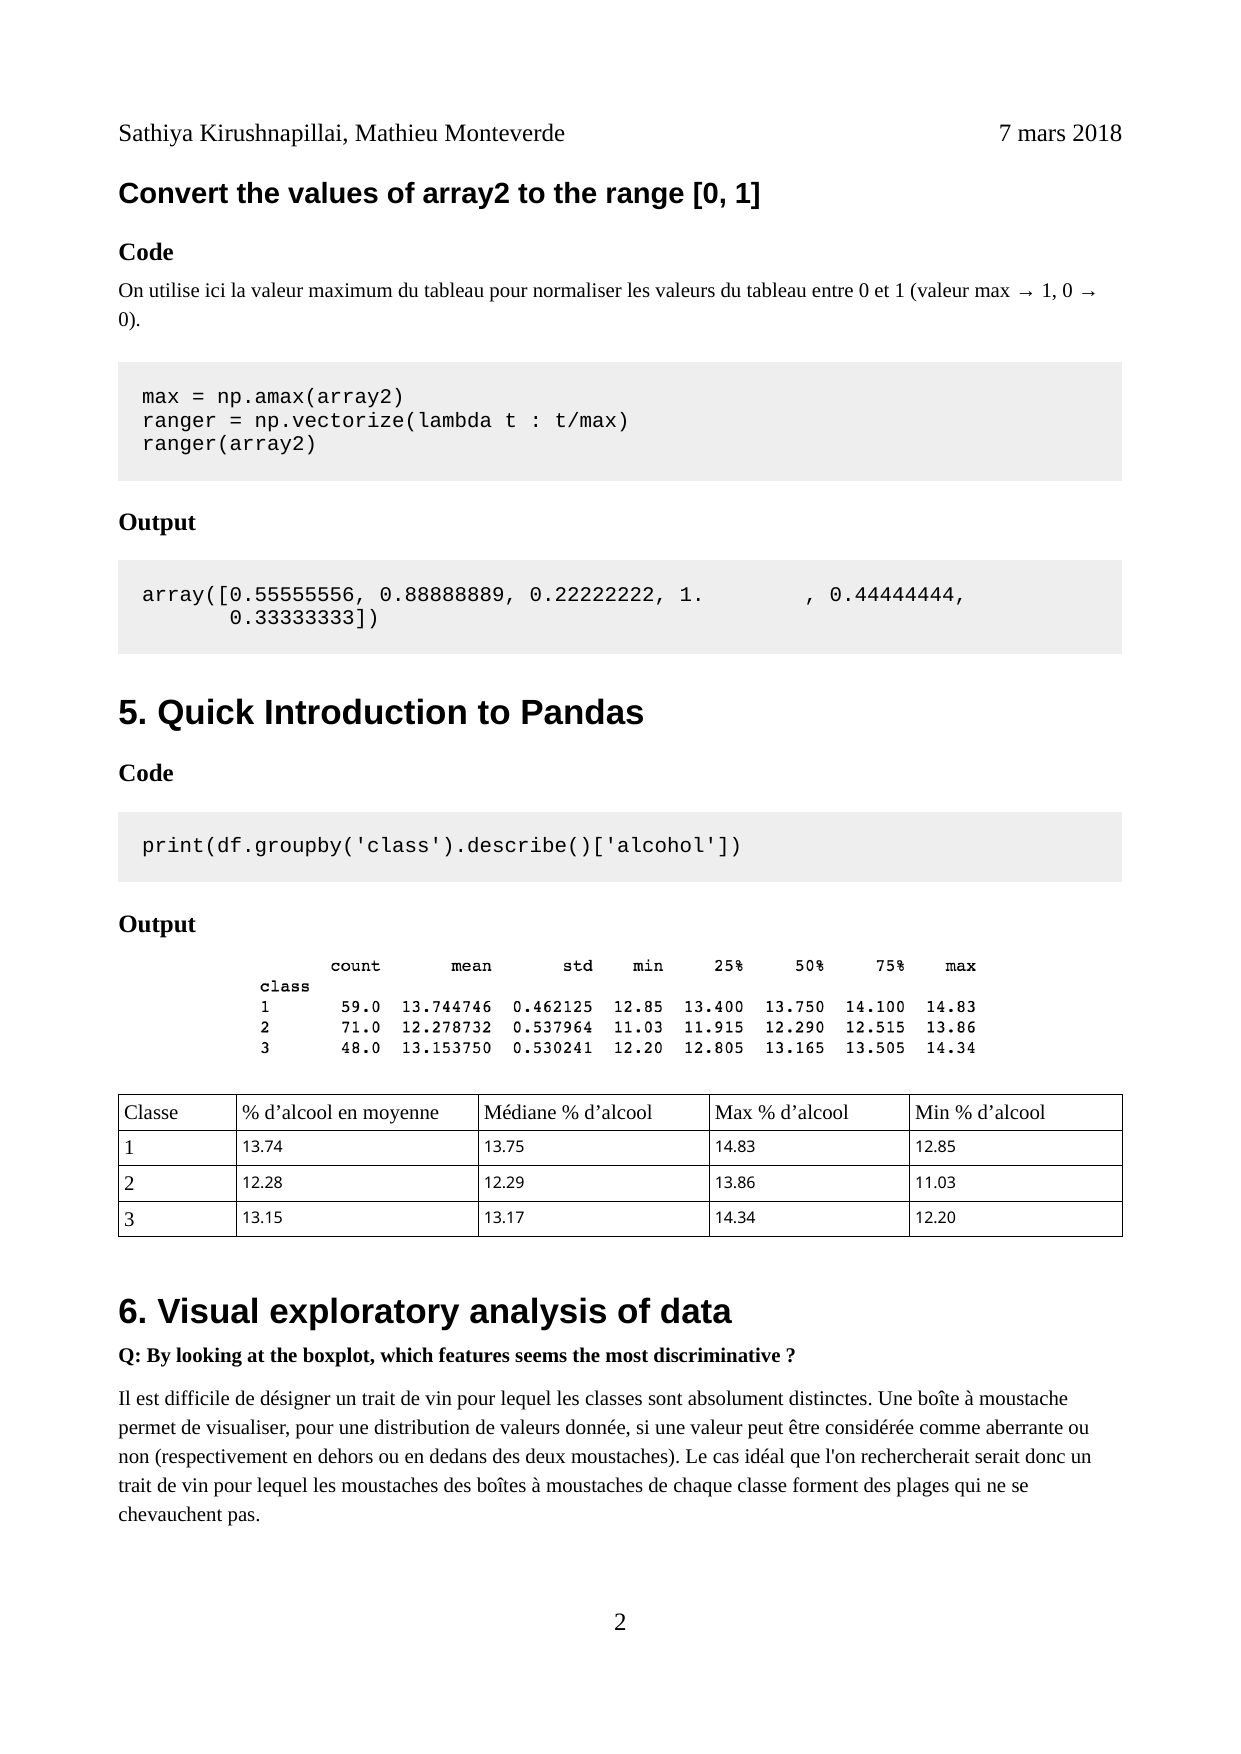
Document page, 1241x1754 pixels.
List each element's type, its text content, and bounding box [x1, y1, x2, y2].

table_cell 13.17 [479, 1202, 709, 1236]
table_cell 1 [119, 1131, 236, 1165]
table_cell 13.86 [710, 1166, 909, 1201]
table_cell 11.03 [910, 1166, 1122, 1201]
table_cell 13.74 [237, 1131, 478, 1165]
text Q: By looking at the boxplot, which features seems the most discriminative ? [797, 1343, 1122, 1367]
text Il est difficile de désigner un trait de vin pour lequel les classes sont absolument distinctes. Une boîte à moustache permet de visualiser, pour une distribution de valeurs donnée, si une valeur peut être considérée comme aberrante ou non (respectivement en dehors ou en dedans des deux moustaches). Le cas idéal que l'on rechercherait serait donc un trait de vin pour lequel les moustaches des boîtes à moustaches de chaque classe forment des plages qui ne se chevauchent pas. [118, 1386, 1122, 1526]
table_cell 13.15 [237, 1202, 478, 1236]
subtitle Code [118, 237, 1122, 266]
table_cell 2 [119, 1166, 236, 1201]
table_header max = np.amax(array2) ranger = np.vectorize(lambda t : t/max) ranger(array2) [118, 362, 1122, 481]
subtitle Code [118, 758, 1122, 787]
table_cell 14.83 [710, 1131, 909, 1165]
table_cell 3 [119, 1202, 236, 1236]
table_header Classe [119, 1095, 236, 1129]
table_header print(df.groupby('class').describe()['alcohol']) [118, 812, 1122, 882]
text On utilise ici la valeur maximum du tableau pour normaliser les valeurs du tableau entre 0 et 1 (valeur max → 1, 0 → 0). [118, 278, 1122, 331]
subtitle 6. Visual exploratory analysis of data [118, 1290, 1122, 1330]
table_header % d’alcool en moyenne [237, 1095, 478, 1129]
picture [250, 950, 991, 1066]
table_header Médiane % d’alcool [479, 1095, 709, 1129]
table_header Min % d’alcool [910, 1095, 1122, 1129]
table_cell 12.20 [910, 1202, 1122, 1236]
table_header array([0.55555556, 0.88888889, 0.22222222, 1. , 0.44444444, 0.33333333]) [118, 560, 1122, 654]
subtitle Convert the values of array2 to the range [0, 1] [118, 176, 1122, 210]
table_cell 12.29 [479, 1166, 709, 1201]
table_cell 12.28 [237, 1166, 478, 1201]
table_header Max % d’alcool [710, 1095, 909, 1129]
subtitle Output [118, 909, 1122, 938]
subtitle 5. Quick Introduction to Pandas [118, 691, 1122, 731]
table_cell 14.34 [710, 1202, 909, 1236]
table_cell 13.75 [479, 1131, 709, 1165]
subtitle Output [118, 507, 1122, 536]
table_cell 12.85 [910, 1131, 1122, 1165]
